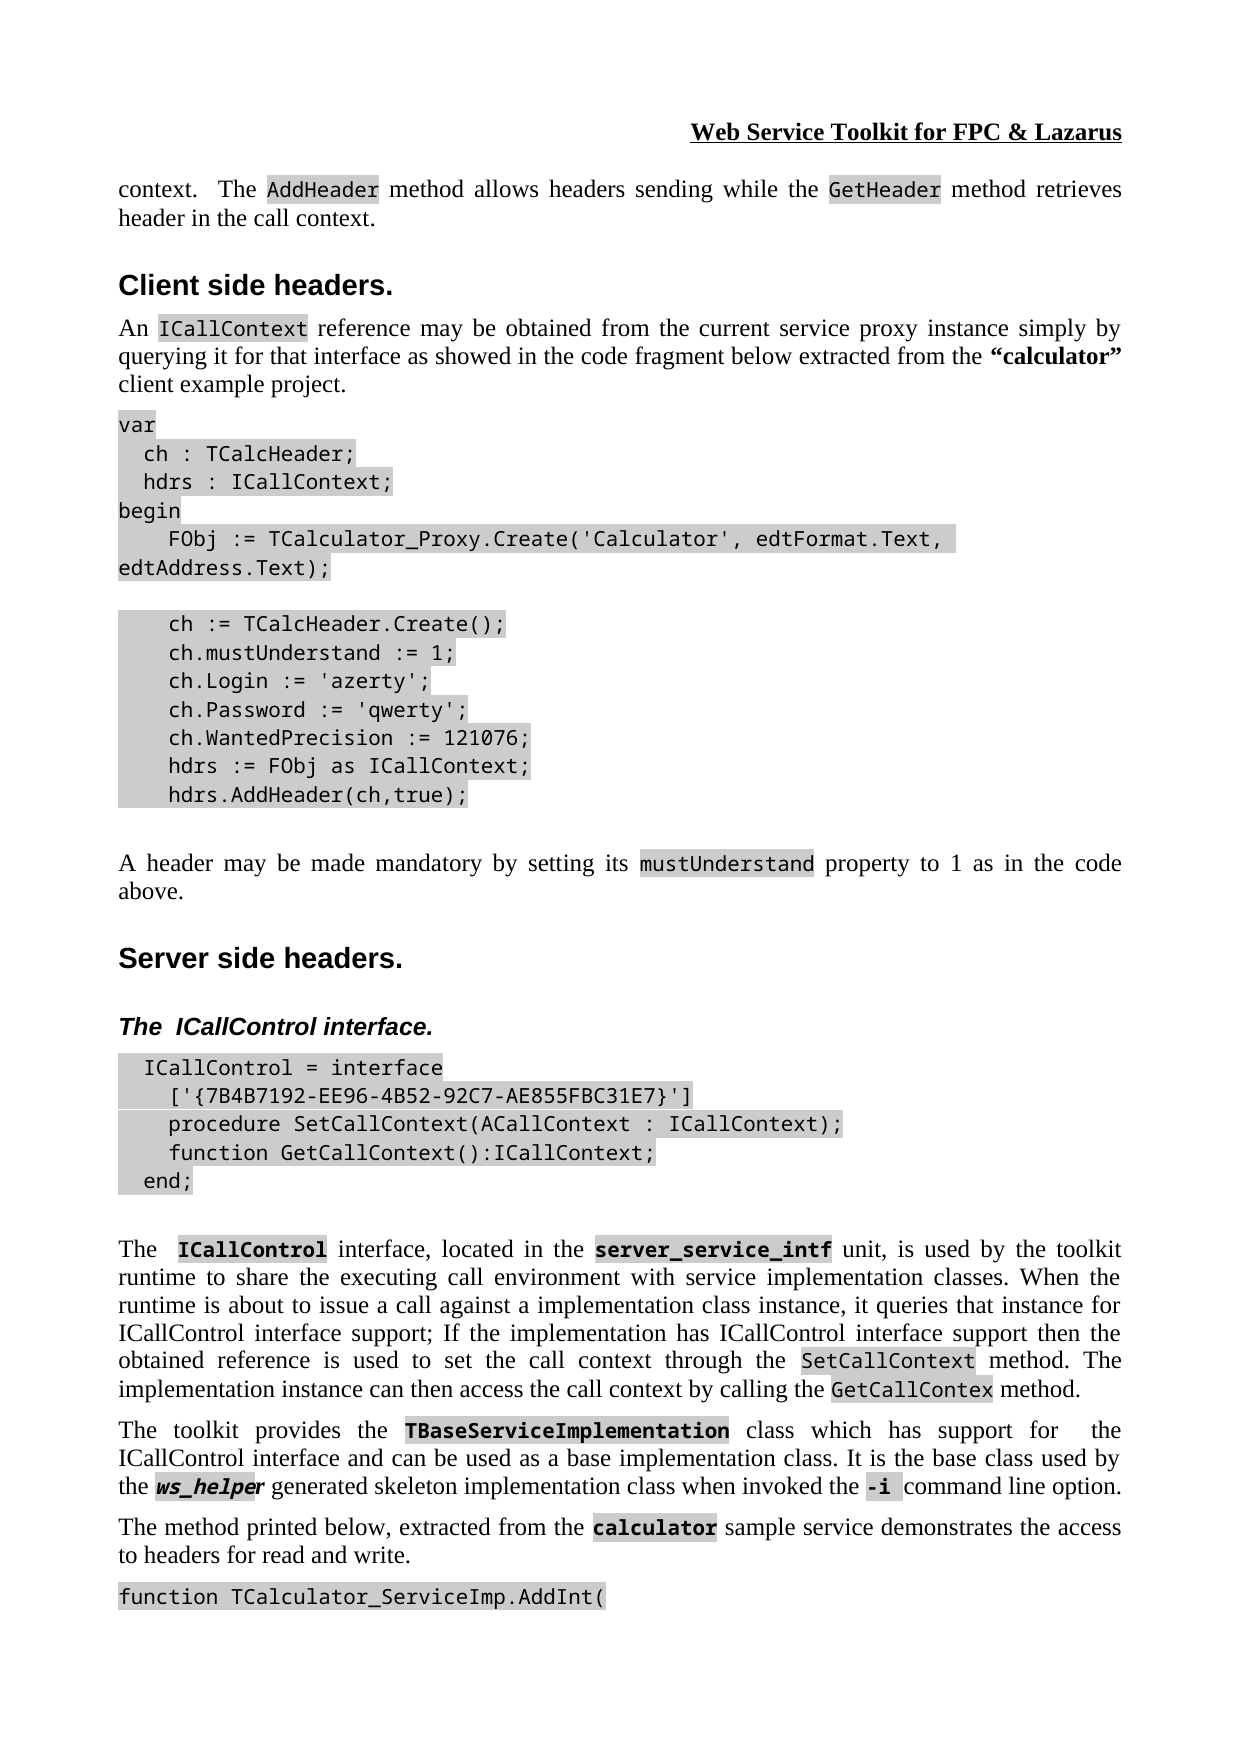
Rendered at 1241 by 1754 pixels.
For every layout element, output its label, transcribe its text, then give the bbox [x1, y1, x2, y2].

text end; [118, 1166, 1122, 1195]
text context. The AddHeader method allows headers sending while the GetHeader method retrieves header in the call context. [118, 175, 1122, 231]
text ch : TCalcHeader; [118, 439, 1122, 467]
text procedure SetCallContext(ACallContext : ICallContext); [118, 1109, 1122, 1138]
subtitle Server side headers. [118, 942, 1122, 975]
subtitle Client side headers. [118, 269, 1122, 302]
text A header may be made mandatory by setting its mustUnderstand property to 1 as in the code above. [118, 849, 1122, 905]
text ch := TCalcHeader.Create(); [118, 609, 1122, 638]
text ch.WantedPrecision := 121076; [118, 723, 1122, 752]
text function TCalculator_ServiceImp.AddInt( [118, 1582, 1122, 1610]
text begin [118, 496, 1122, 524]
text The ICallControl interface, located in the server_service_intf unit, is used by the toolkit runtime to share the executing call environment with service implementation classes. When the runtime is about to issue a call against a implementation class instance, it queries that instance for ICallControl interface support; If the implementation has ICallControl interface support then the obtained reference is used to set the call context through the SetCallContext method. The implementation instance can then access the call context by calling the GetCallContex method. [118, 1235, 1122, 1403]
text function GetCallContext():ICallContext; [118, 1138, 1122, 1166]
text ['{7B4B7192-EE96-4B52-92C7-AE855FBC31E7}'] [118, 1081, 1122, 1109]
text An ICallContext reference may be obtained from the current service proxy instance simply by querying it for that interface as showed in the code fragment below extracted from the “calculator” client example project. [118, 314, 1122, 398]
text hdrs.AddHeader(ch,true); [118, 780, 1122, 808]
text FObj := TCalculator_Proxy.Create('Calculator', edtFormat.Text, edtAddress.Text); [118, 524, 1122, 581]
text ICallControl = interface [118, 1053, 1122, 1081]
text The toolkit provides the TBaseServiceImplementation class which has support for the ICallControl interface and can be used as a base implementation class. It is the base class used by the ws_helper generated skeleton implementation class when invoked the -i command line option. [118, 1416, 1122, 1501]
text ch.Password := 'qwerty'; [118, 695, 1122, 723]
text ch.mustUnderstand := 1; [118, 638, 1122, 666]
text hdrs := FObj as ICallContext; [118, 752, 1122, 780]
text ch.Login := 'azerty'; [118, 666, 1122, 695]
text hdrs : ICallContext; [118, 467, 1122, 496]
text The method printed below, extracted from the calculator sample service demonstrates the access to headers for read and write. [118, 1513, 1122, 1569]
text var [118, 410, 1122, 439]
subtitle The ICallControl interface. [118, 1012, 1122, 1040]
